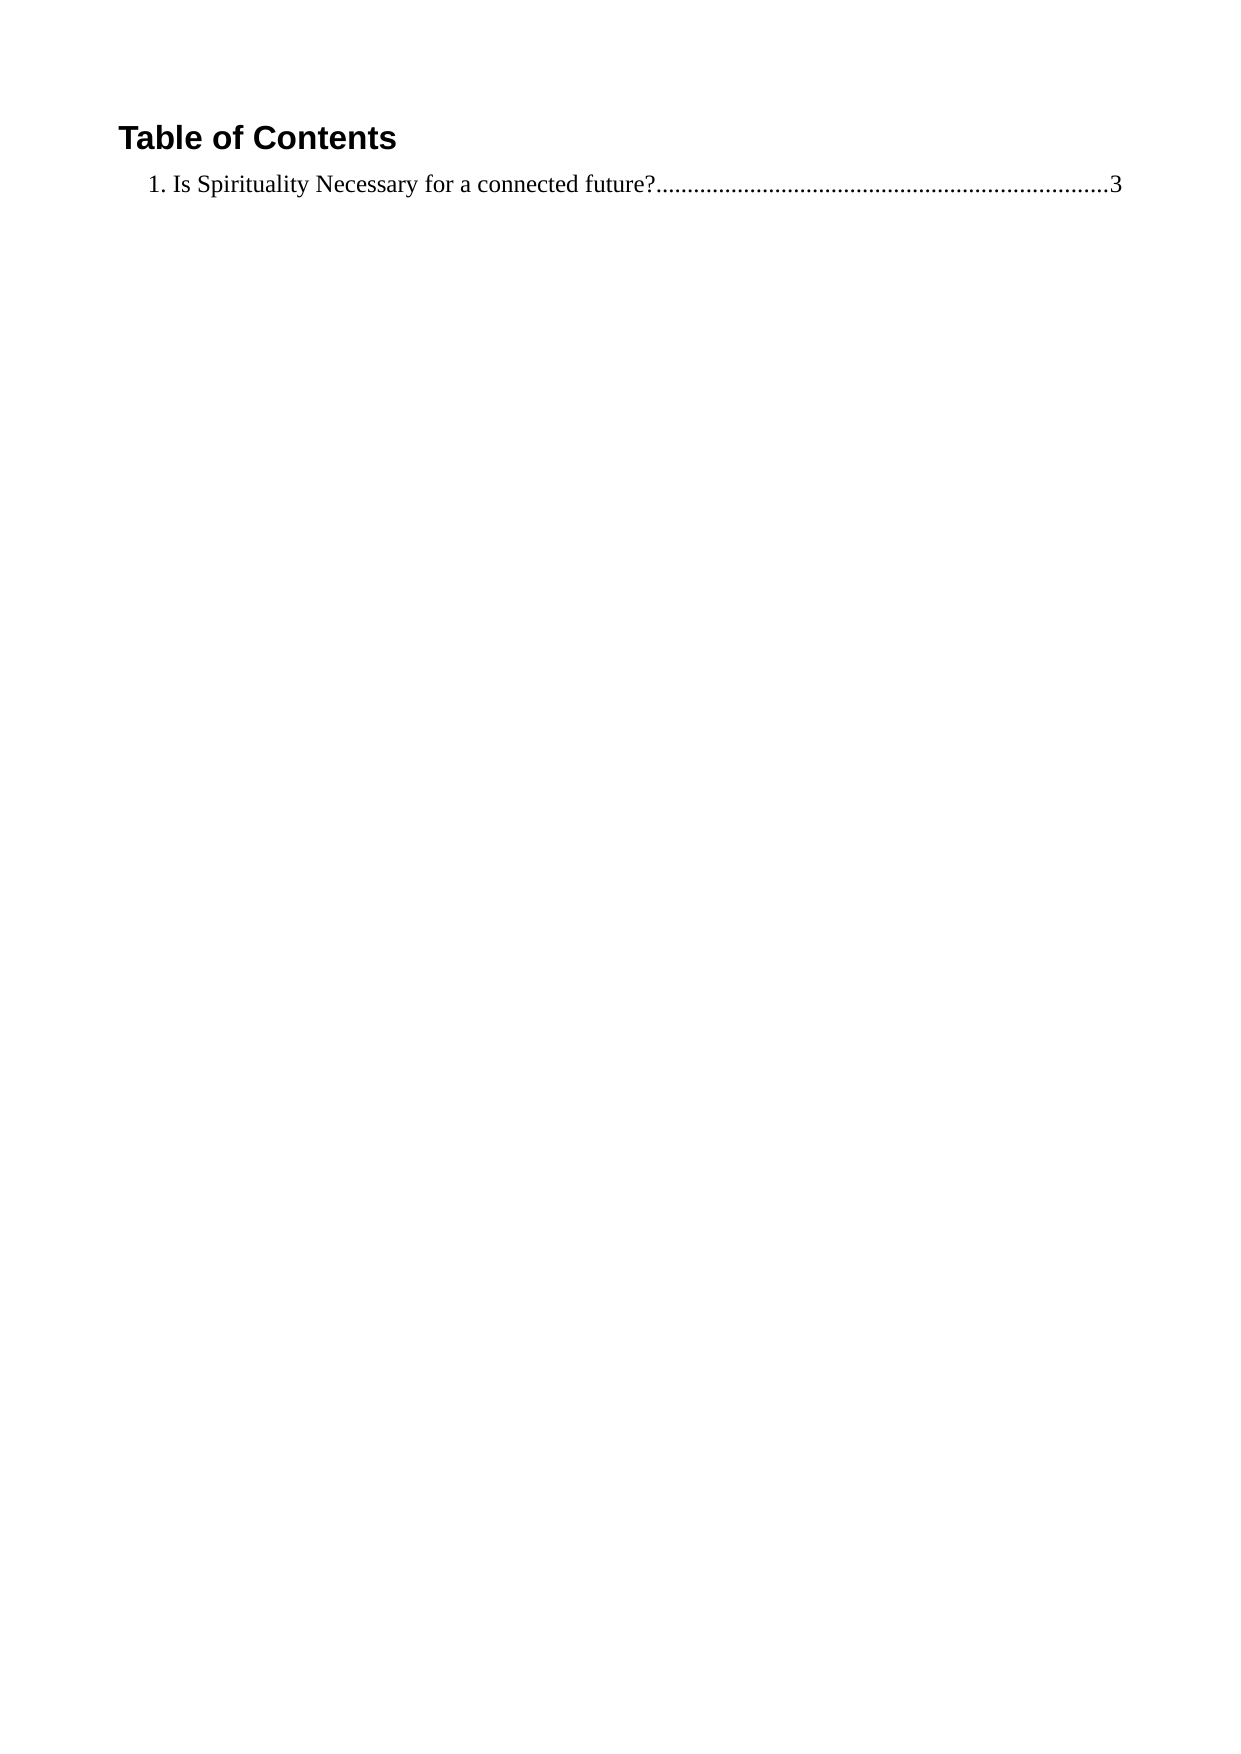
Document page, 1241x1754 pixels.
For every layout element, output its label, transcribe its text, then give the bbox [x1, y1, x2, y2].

text 1. Is Spirituality Necessary for a connected future? 3 [148, 169, 1122, 198]
subtitle Table of Contents [118, 118, 1122, 157]
